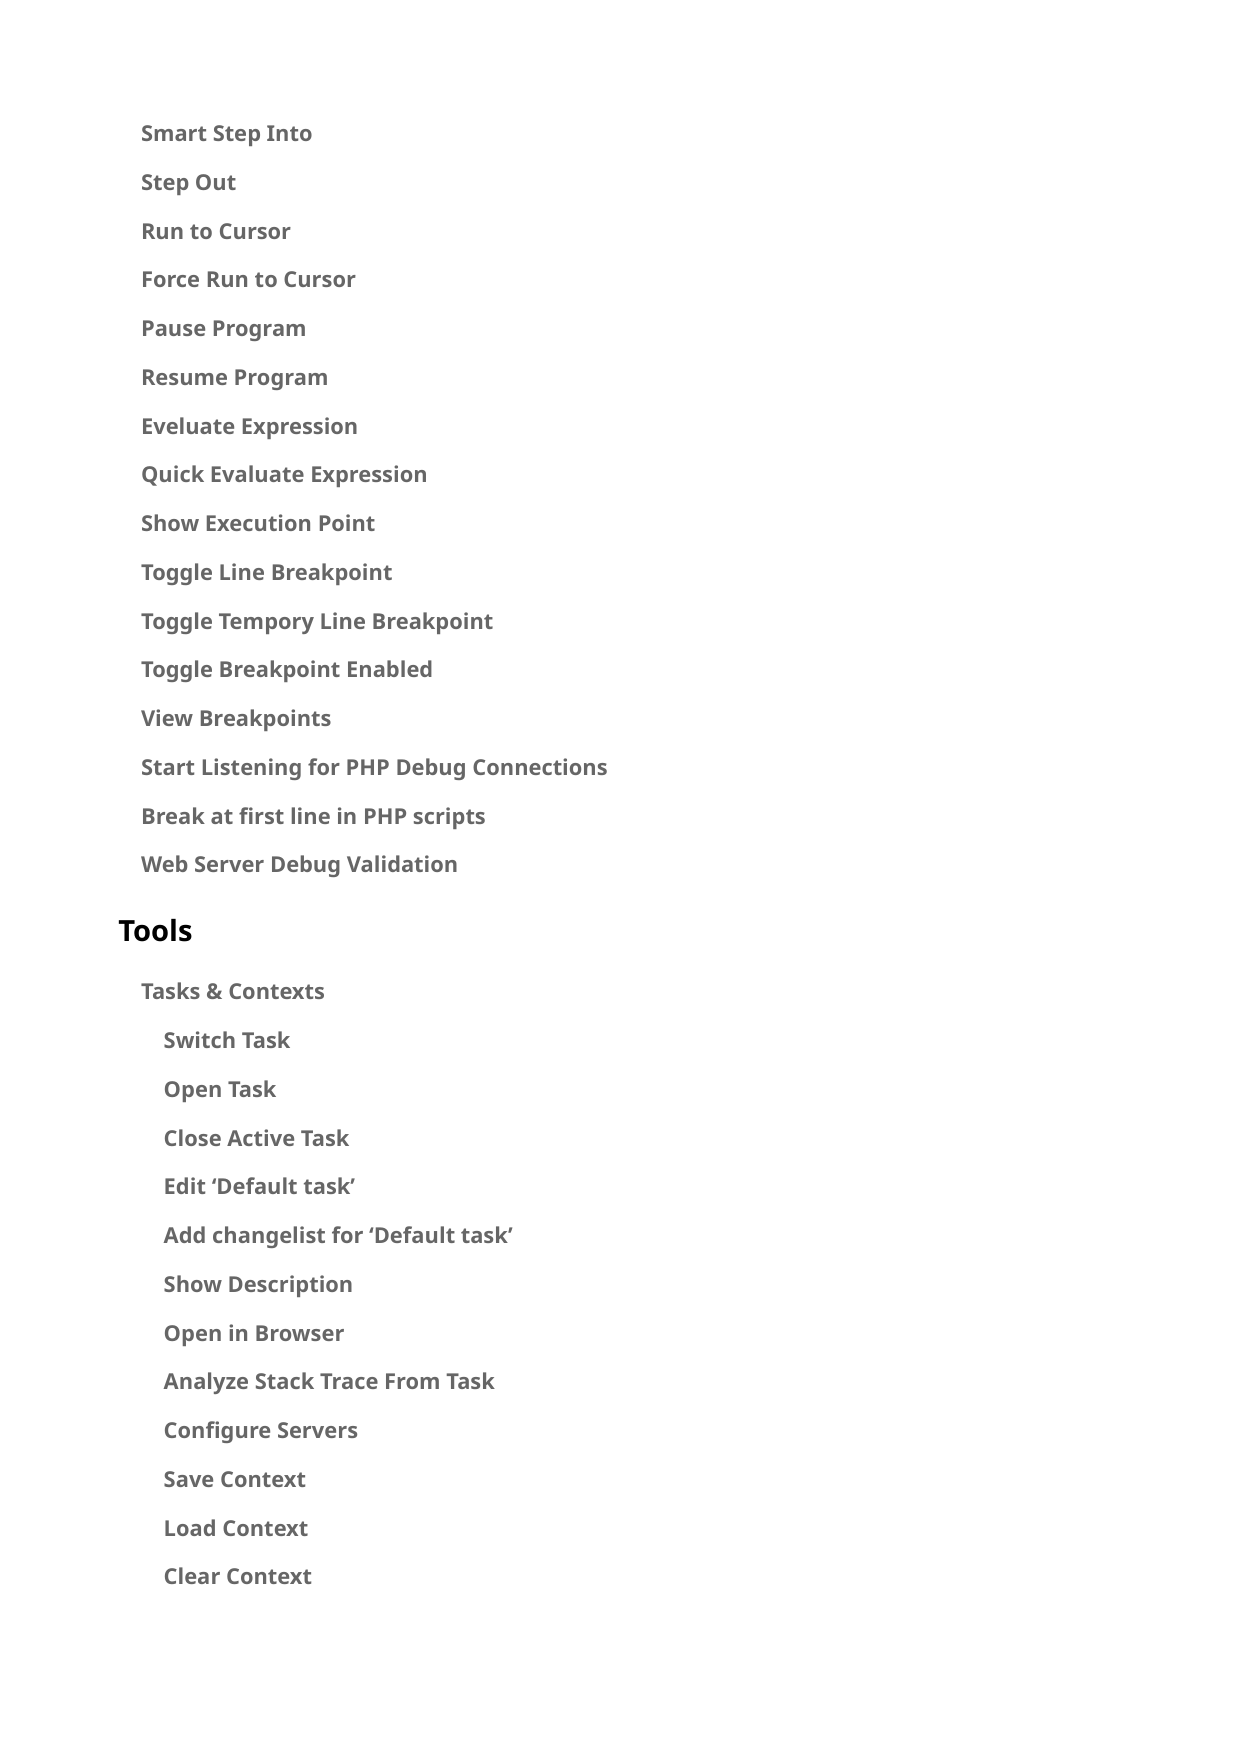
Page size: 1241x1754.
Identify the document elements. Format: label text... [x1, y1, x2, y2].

text Eveluate Expression [118, 411, 1122, 440]
text Pause Program [118, 313, 1122, 343]
text Break at first line in PHP scripts [118, 801, 1122, 830]
text View Breakpoints [118, 703, 1122, 733]
text Start Listening for PHP Debug Connections [118, 752, 1122, 782]
text Edit ‘Default task’ [118, 1171, 1122, 1201]
subtitle Tools [118, 911, 1122, 950]
text Step Out [118, 167, 1122, 197]
text Clear Context [118, 1561, 1122, 1591]
text Analyze Stack Trace From Task [118, 1366, 1122, 1396]
text Switch Task [118, 1025, 1122, 1055]
text Quick Evaluate Expression [118, 459, 1122, 489]
text Resume Program [118, 362, 1122, 392]
text Show Description [118, 1269, 1122, 1299]
text Toggle Breakpoint Enabled [118, 654, 1122, 684]
text Tasks & Contexts [118, 976, 1122, 1006]
text Open in Browser [118, 1318, 1122, 1347]
text Web Server Debug Validation [118, 849, 1122, 879]
text Run to Cursor [118, 216, 1122, 245]
text Toggle Tempory Line Breakpoint [118, 606, 1122, 635]
text Save Context [118, 1464, 1122, 1494]
text Show Execution Point [118, 508, 1122, 538]
text Toggle Line Breakpoint [118, 557, 1122, 587]
text Open Task [118, 1074, 1122, 1104]
text Force Run to Cursor [118, 264, 1122, 294]
text Configure Servers [118, 1415, 1122, 1445]
text Smart Step Into [118, 118, 1122, 148]
text Load Context [118, 1513, 1122, 1542]
text Add changelist for ‘Default task’ [118, 1220, 1122, 1250]
text Close Active Task [118, 1123, 1122, 1152]
